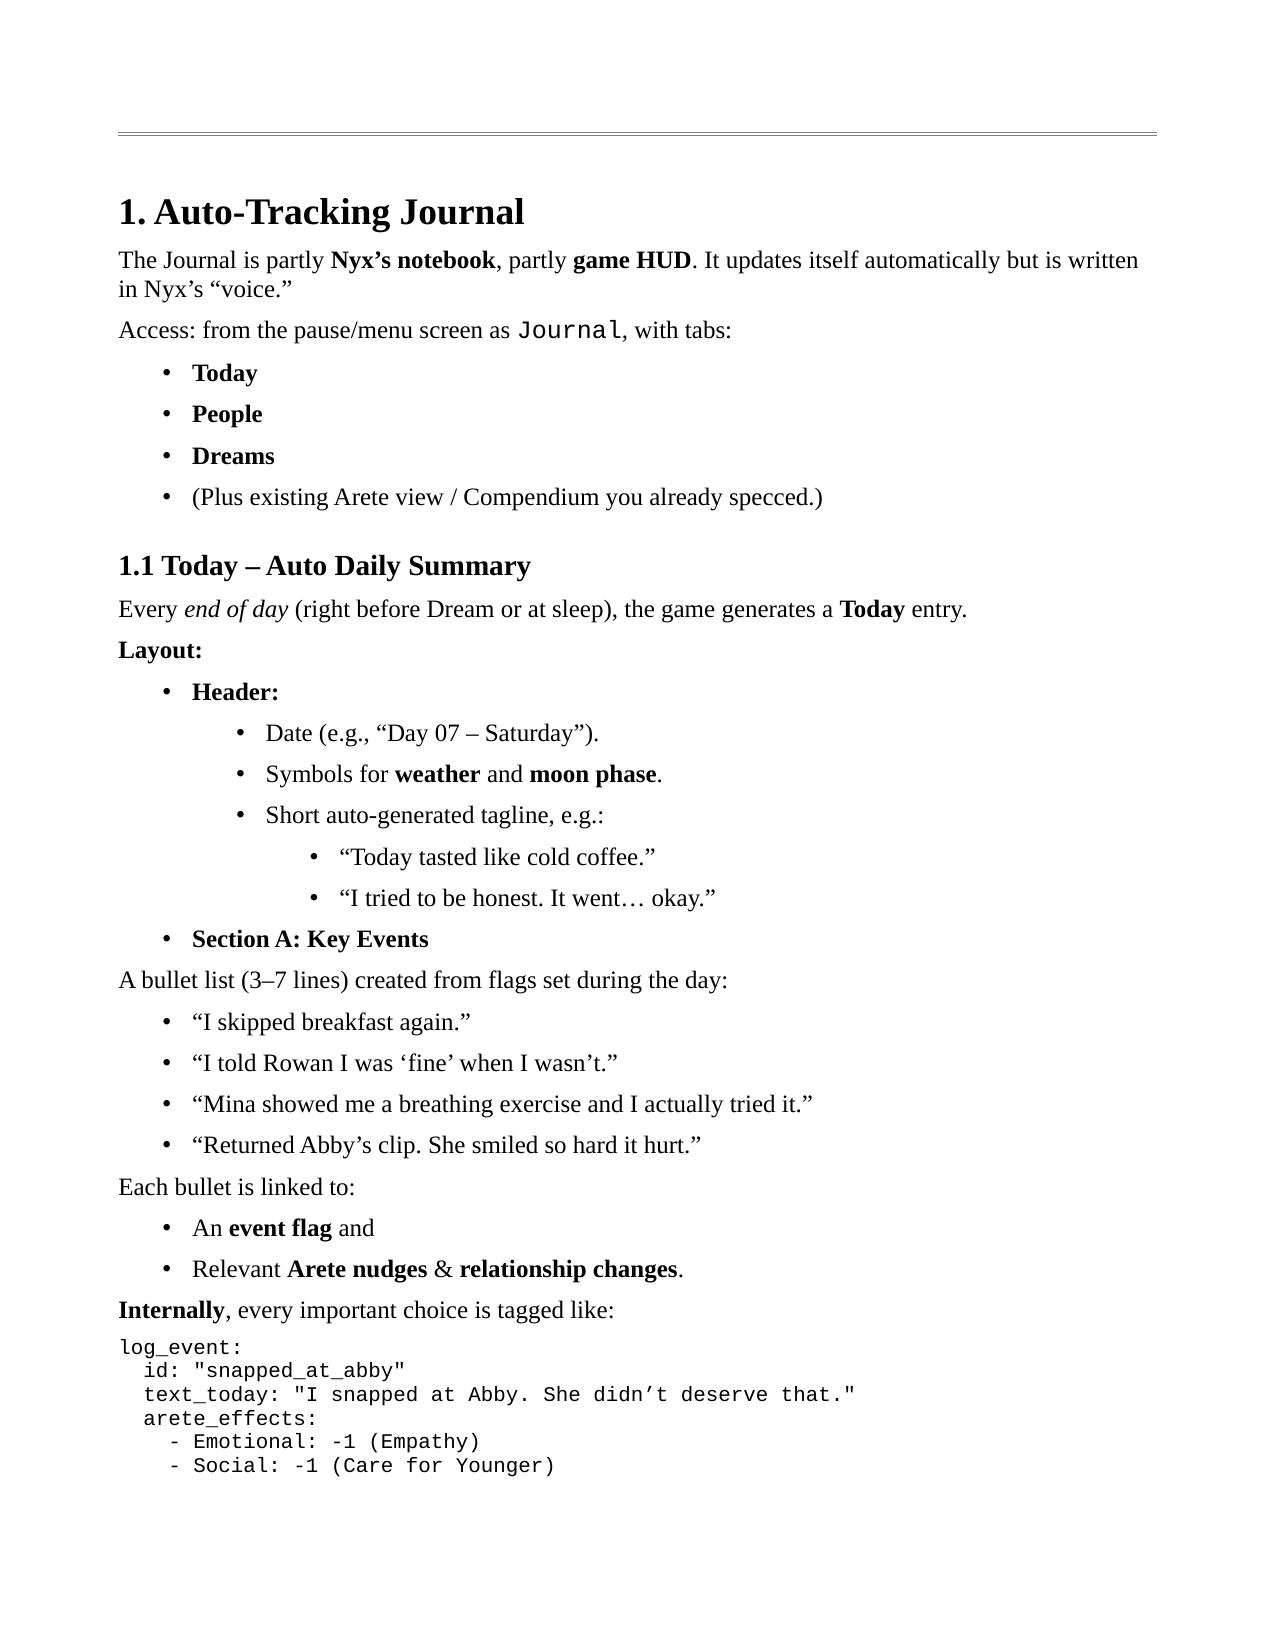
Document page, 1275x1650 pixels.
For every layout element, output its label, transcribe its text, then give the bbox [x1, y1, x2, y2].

list Dreams [162, 441, 1157, 469]
text - Social: -1 (Care for Younger) [118, 1455, 1157, 1479]
list Date (e.g., “Day 07 – Saturday”). [236, 718, 1157, 747]
text arete_effects: [118, 1408, 1157, 1431]
list “Mina showed me a breathing exercise and I actually tried it.” [162, 1089, 1157, 1118]
subtitle 1. Auto-Tracking Journal [118, 189, 1157, 232]
list Relevant Arete nudges & relationship changes. [162, 1254, 1157, 1283]
list “Today tasted like cold coffee.” [309, 842, 1157, 871]
subtitle 1.1 Today – Auto Daily Summary [118, 548, 1157, 582]
text log_event: [118, 1337, 1157, 1360]
list “I skipped breakfast again.” [162, 1007, 1157, 1036]
text - Emotional: -1 (Empathy) [118, 1431, 1157, 1455]
text Every end of day (right before Dream or at sleep), the game generates a Today entry. [118, 594, 1157, 623]
text A bullet list (3–7 lines) created from flags set during the day: [118, 966, 1157, 994]
text id: "snapped_at_abby" [118, 1360, 1157, 1384]
text text_today: "I snapped at Abby. She didn’t deserve that." [118, 1384, 1157, 1408]
text Internally, every important choice is tagged like: [118, 1296, 1157, 1324]
list “Returned Abby’s clip. She smiled so hard it hurt.” [162, 1131, 1157, 1159]
list Header: [162, 677, 1157, 706]
text The Journal is partly Nyx’s notebook, partly game HUD. It updates itself automatically but is written in Nyx’s “voice.” [118, 245, 1157, 302]
text Each bullet is linked to: [118, 1172, 1157, 1201]
text Layout: [118, 636, 1157, 664]
list “I tried to be honest. It went… okay.” [309, 883, 1157, 912]
list People [162, 399, 1157, 428]
list An event flag and [162, 1213, 1157, 1242]
list Today [162, 358, 1157, 387]
list Symbols for weather and moon phase. [236, 759, 1157, 788]
list (Plus existing Arete view / Compendium you already specced.) [162, 482, 1157, 511]
list “I told Rowan I was ‘fine’ when I wasn’t.” [162, 1048, 1157, 1077]
text Access: from the pause/menu screen as Journal, with tabs: [118, 315, 1157, 346]
list Section A: Key Events [162, 924, 1157, 953]
list Short auto-generated tagline, e.g.: [236, 801, 1157, 829]
